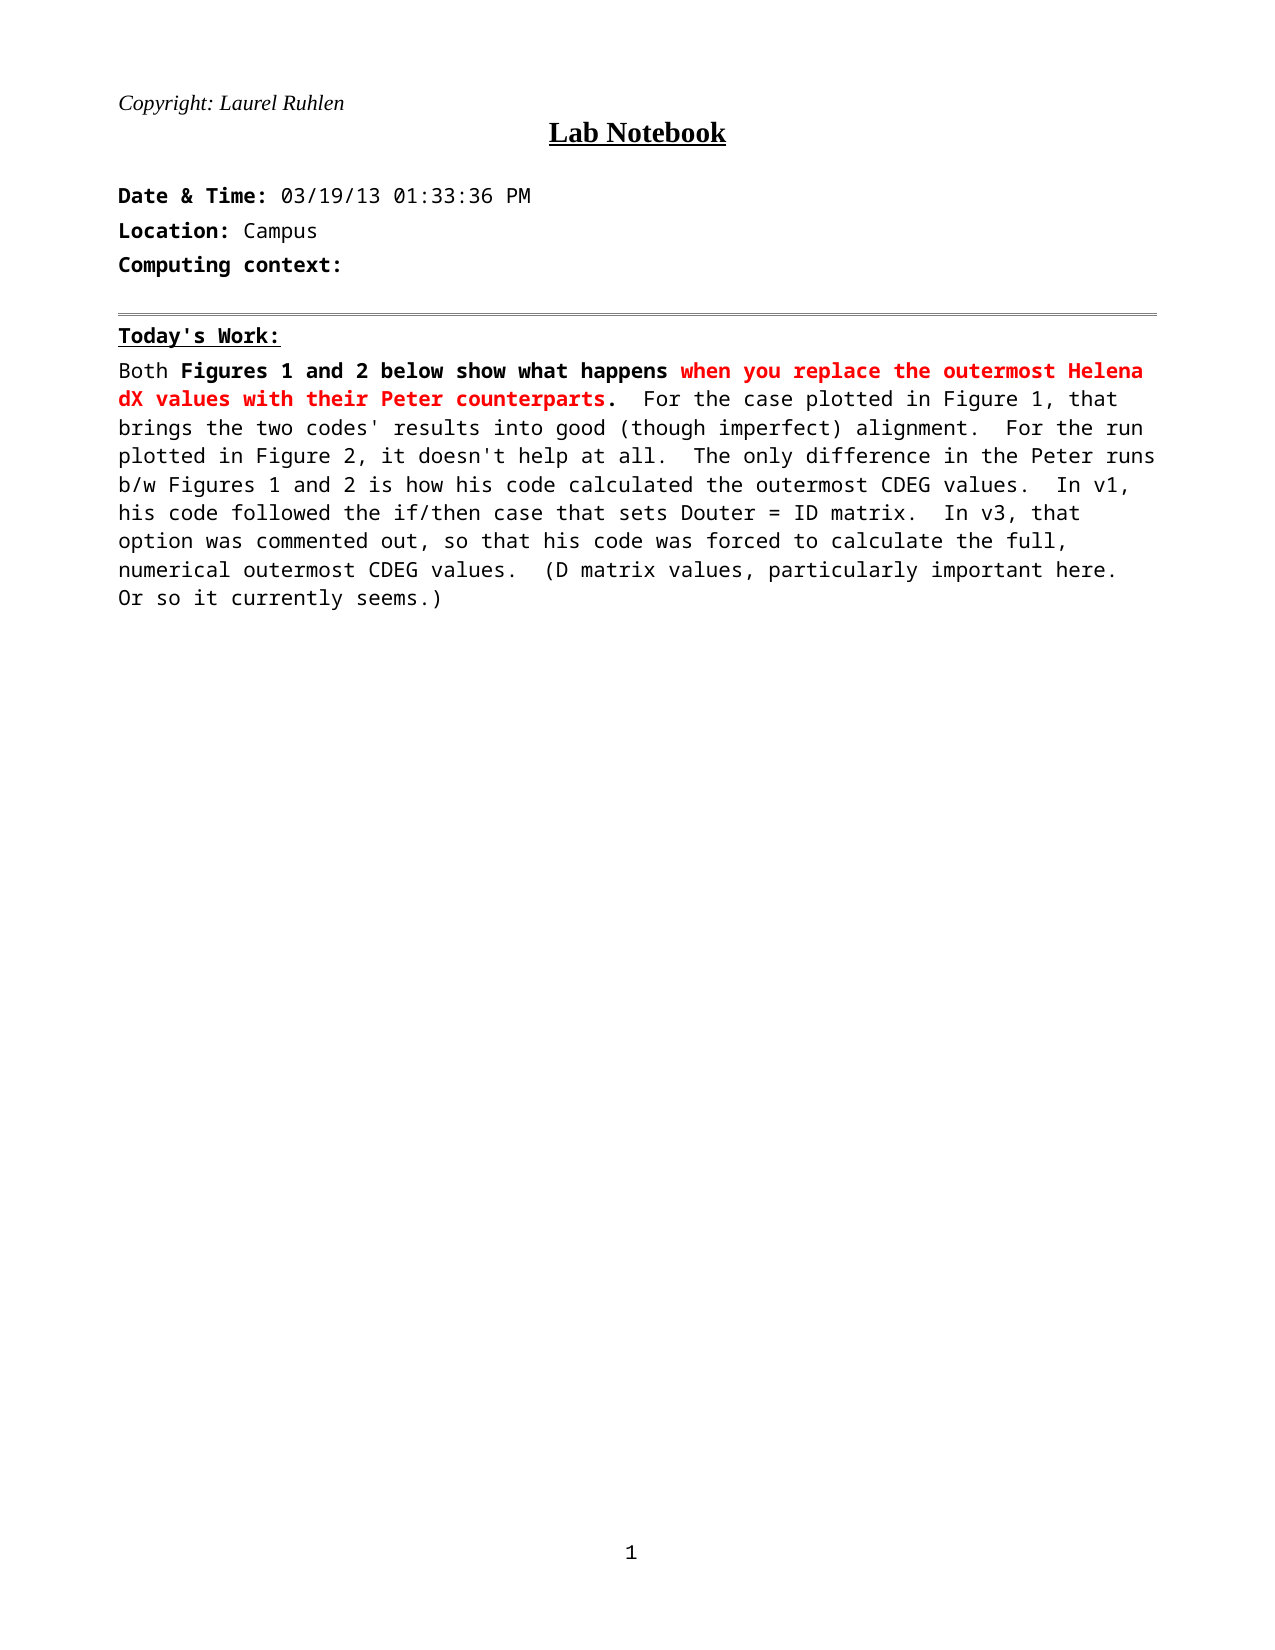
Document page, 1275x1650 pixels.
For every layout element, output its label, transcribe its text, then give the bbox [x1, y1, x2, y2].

text Both Figures 1 and 2 below show what happens when you replace the outermost Helena dX values with their Peter counterparts. For the case plotted in Figure 1, that brings the two codes' results into good (though imperfect) alignment. For the run plotted in Figure 2, it doesn't help at all. The only difference in the Peter runs b/w Figures 1 and 2 is how his code calculated the outermost CDEG values. In v1, his code followed the if/then case that sets Douter = ID matrix. In v3, that option was commented out, so that his code was forced to calculate the full, numerical outermost CDEG values. (D matrix values, particularly important here. Or so it currently seems.) [118, 356, 1157, 612]
text Computing context: [118, 250, 1157, 279]
text Location: Campus [118, 216, 1157, 244]
text Date & Time: 03/19/13 01:33:37 PM [118, 181, 1157, 210]
text Today's Work: [118, 321, 1157, 350]
